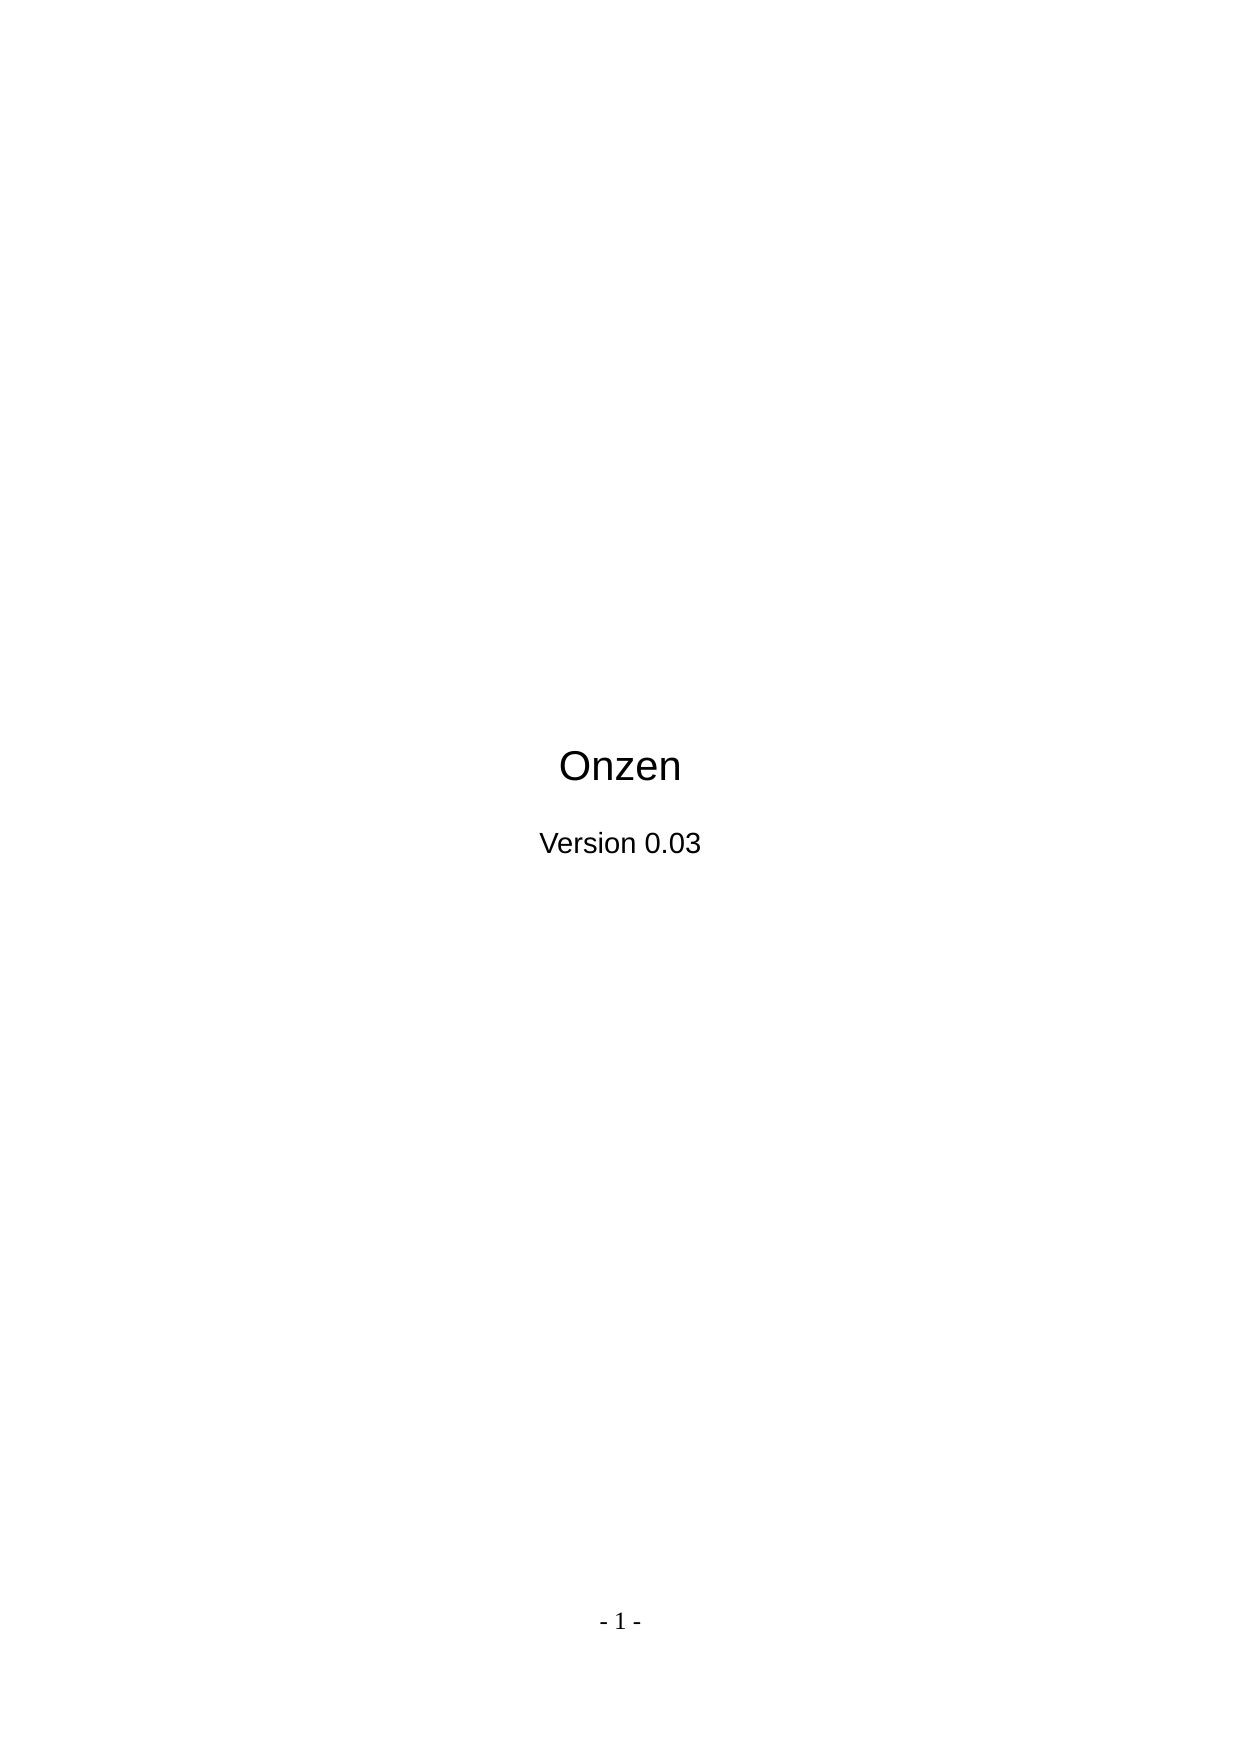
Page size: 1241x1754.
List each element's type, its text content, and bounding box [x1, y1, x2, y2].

subtitle Onzen [118, 741, 1122, 789]
subtitle Version 0.03 [118, 826, 1122, 860]
